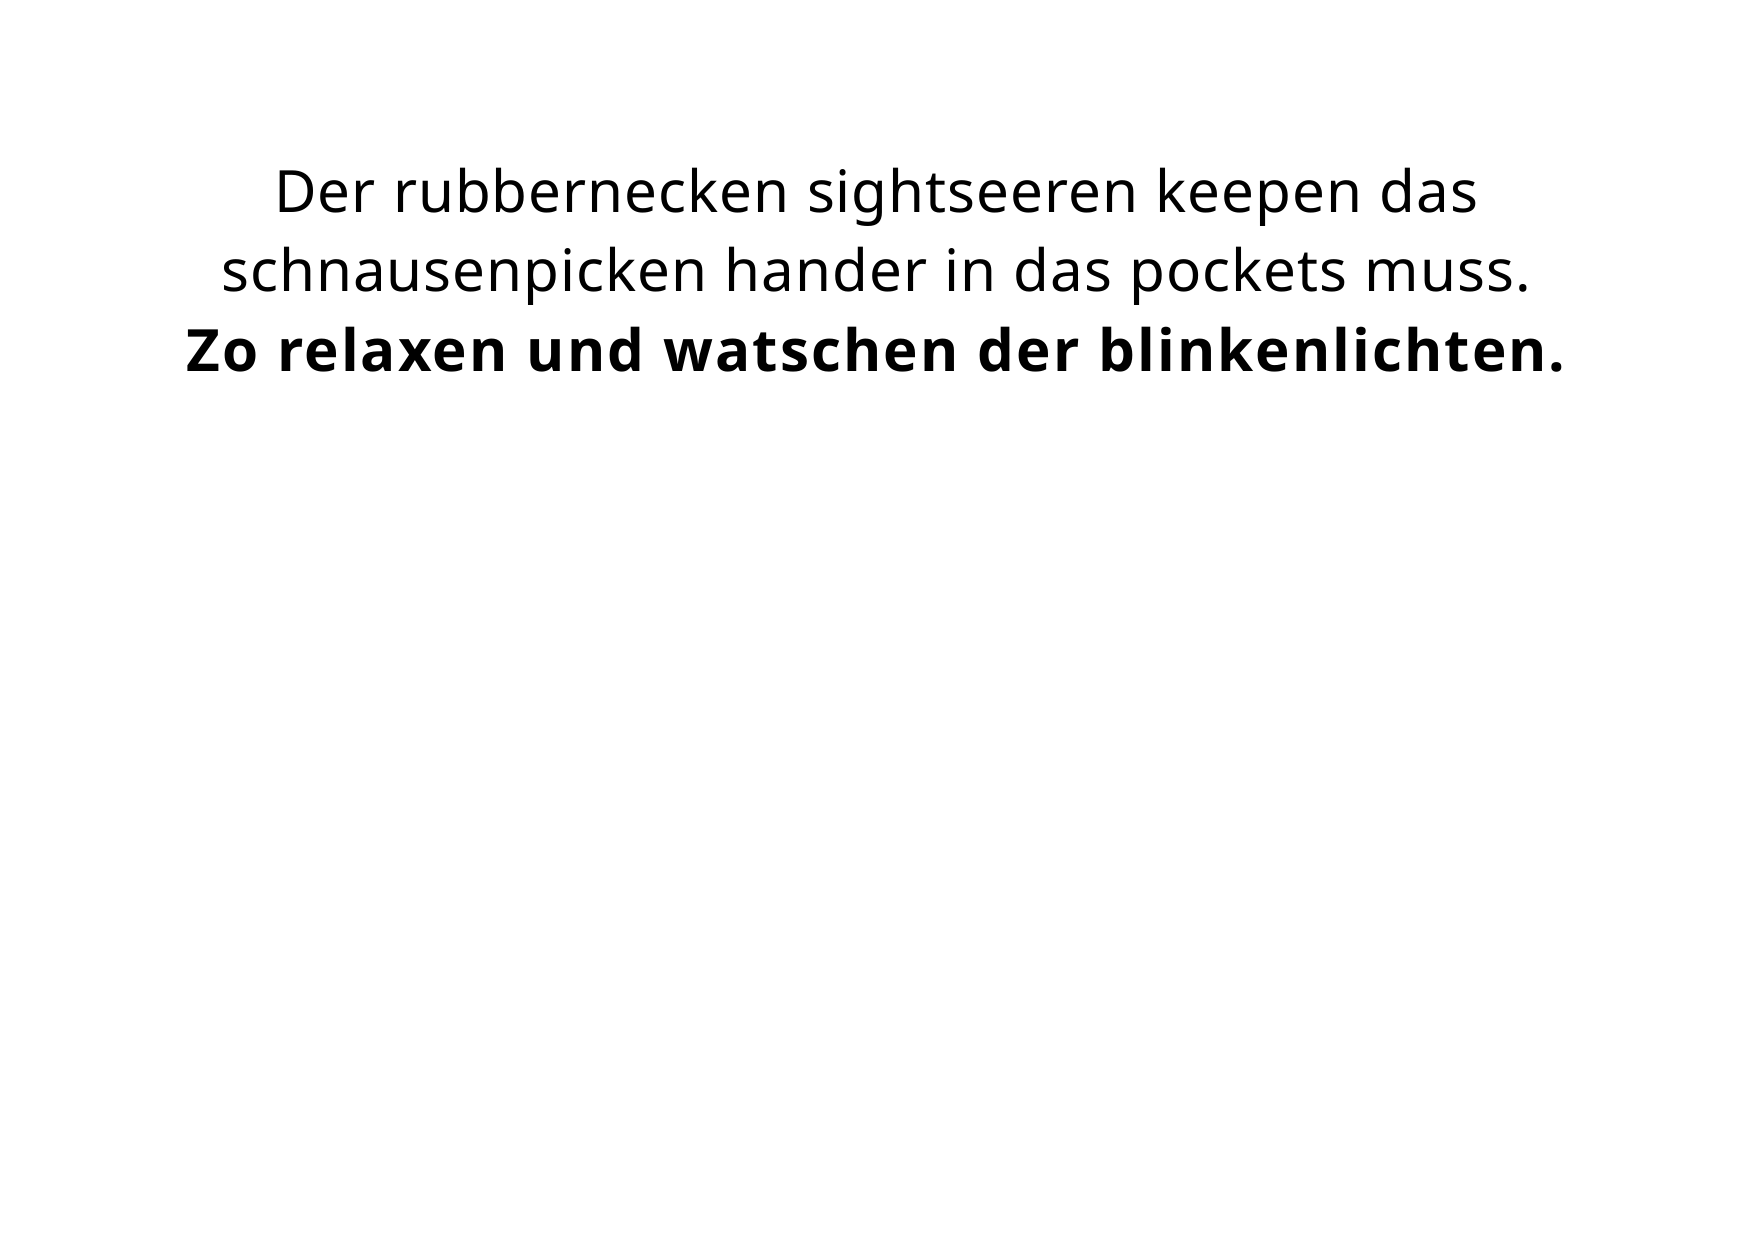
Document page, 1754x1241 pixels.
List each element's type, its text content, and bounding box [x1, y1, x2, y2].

text Der rubbernecken sightseeren keepen das schnausenpicken hander in das pockets muss. [150, 150, 1604, 309]
text Zo relaxen und watschen der blinkenlichten. [150, 309, 1604, 388]
